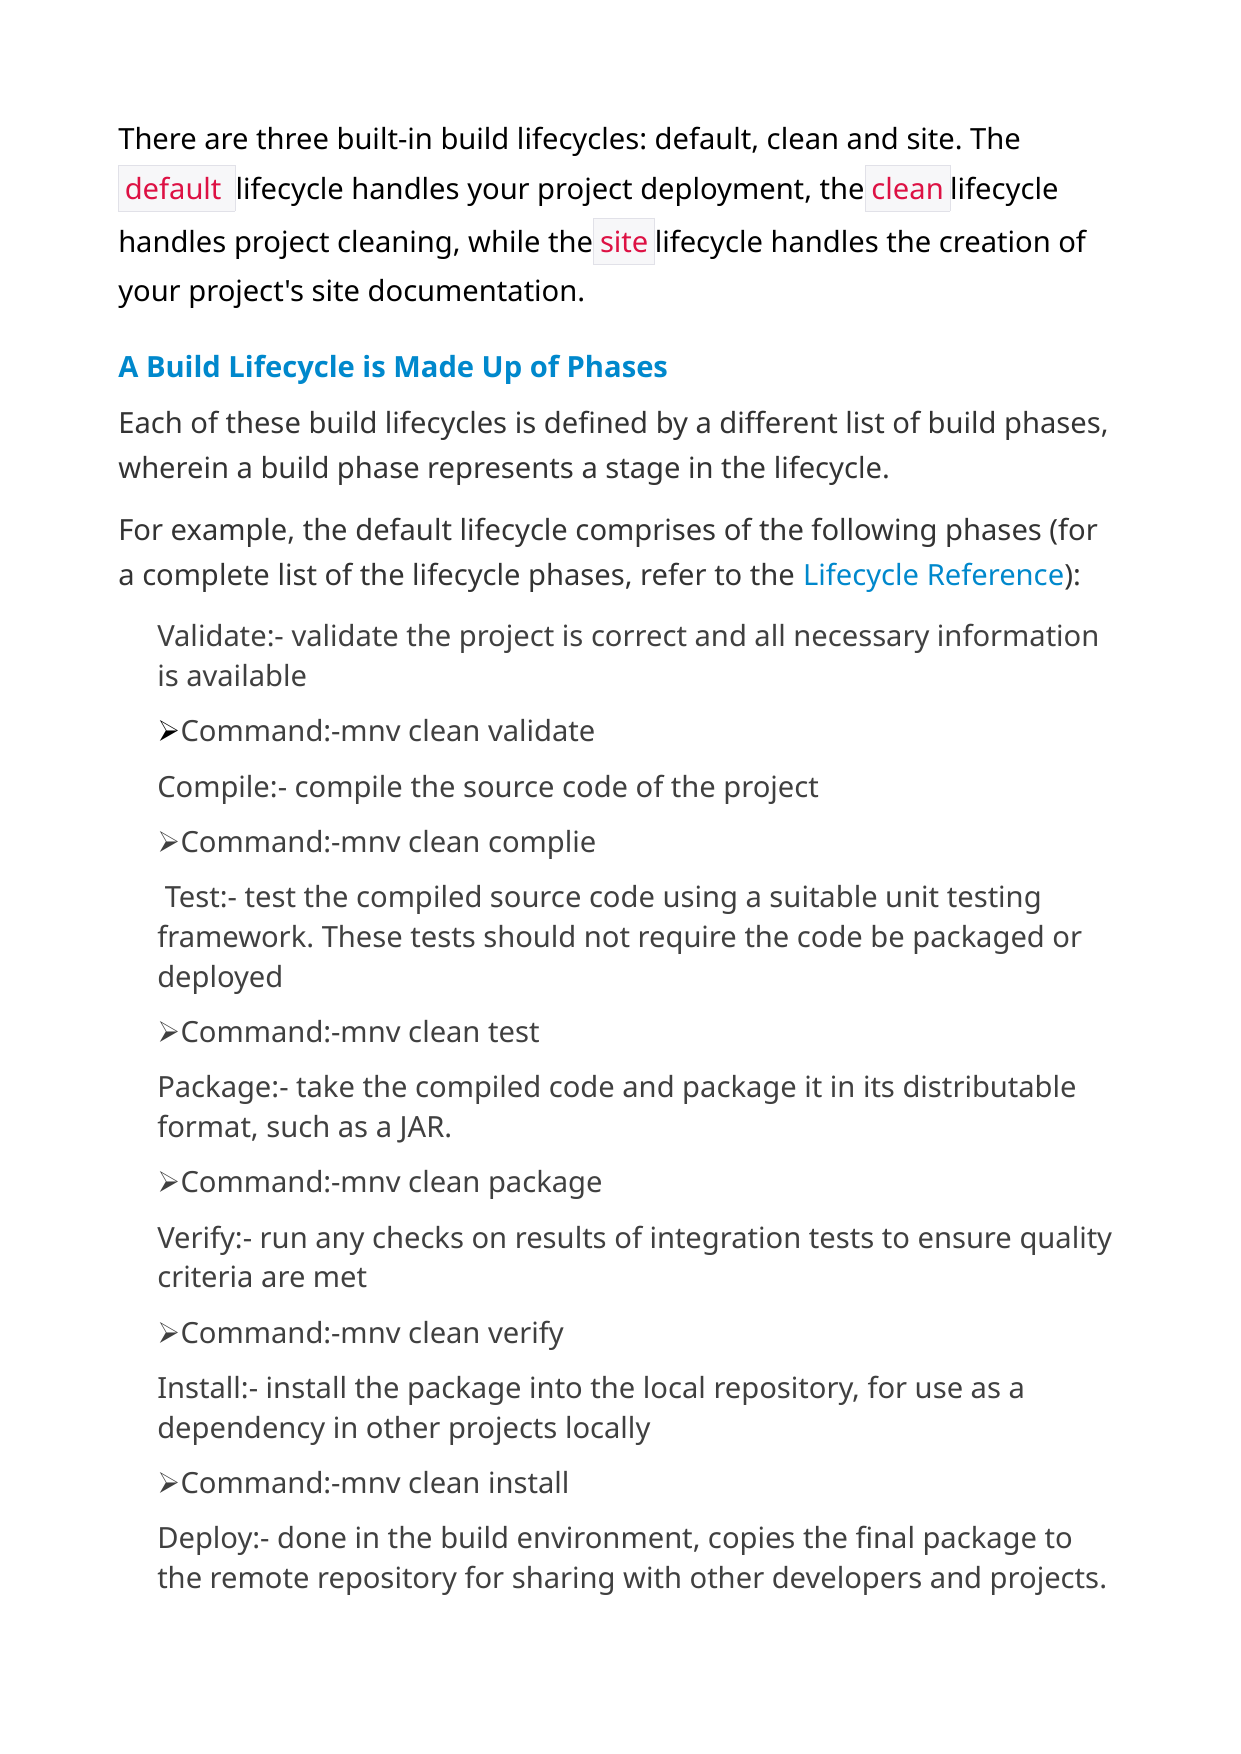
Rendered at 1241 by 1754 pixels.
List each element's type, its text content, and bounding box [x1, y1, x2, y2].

list Command:-mnv clean verify [118, 1312, 1122, 1352]
list Validate:- validate the project is correct and all necessary information is available [118, 616, 1122, 695]
list Command:-mnv clean package [118, 1162, 1122, 1201]
list Command:-mnv clean test [118, 1011, 1122, 1051]
text Each of these build lifecycles is defined by a different list of build phases, wherein a build phase represents a stage in the lifecycle. [118, 402, 1122, 487]
list Test:- test the compiled source code using a suitable unit testing framework. These tests should not require the code be packaged or deployed [118, 877, 1122, 996]
text There are three built-in build lifecycles: default, clean and site. The default lifecycle handles your project deployment, thecleanlifecycle handles project cleaning, while thesitelifecycle handles the creation of your project's site documentation. [118, 118, 1122, 309]
list Package:- take the compiled code and package it in its distributable format, such as a JAR. [118, 1067, 1122, 1146]
list Command:-mnv clean complie [118, 821, 1122, 861]
list Verify:- run any checks on results of integration tests to ensure quality criteria are met [118, 1217, 1122, 1296]
list Command:-mnv clean install [118, 1462, 1122, 1502]
list Compile:- compile the source code of the project [118, 766, 1122, 806]
list Install:- install the package into the local repository, for use as a dependency in other projects locally [118, 1367, 1122, 1447]
list Command:-mnv clean validate [118, 711, 1122, 750]
subtitle A Build Lifecycle is Made Up of Phases [118, 347, 1122, 386]
list Deploy:- done in the build environment, copies the final package to the remote repository for sharing with other developers and projects. [118, 1518, 1122, 1597]
text For example, the default lifecycle comprises of the following phases (for a complete list of the lifecycle phases, refer to the Lifecycle Reference): [118, 509, 1122, 594]
